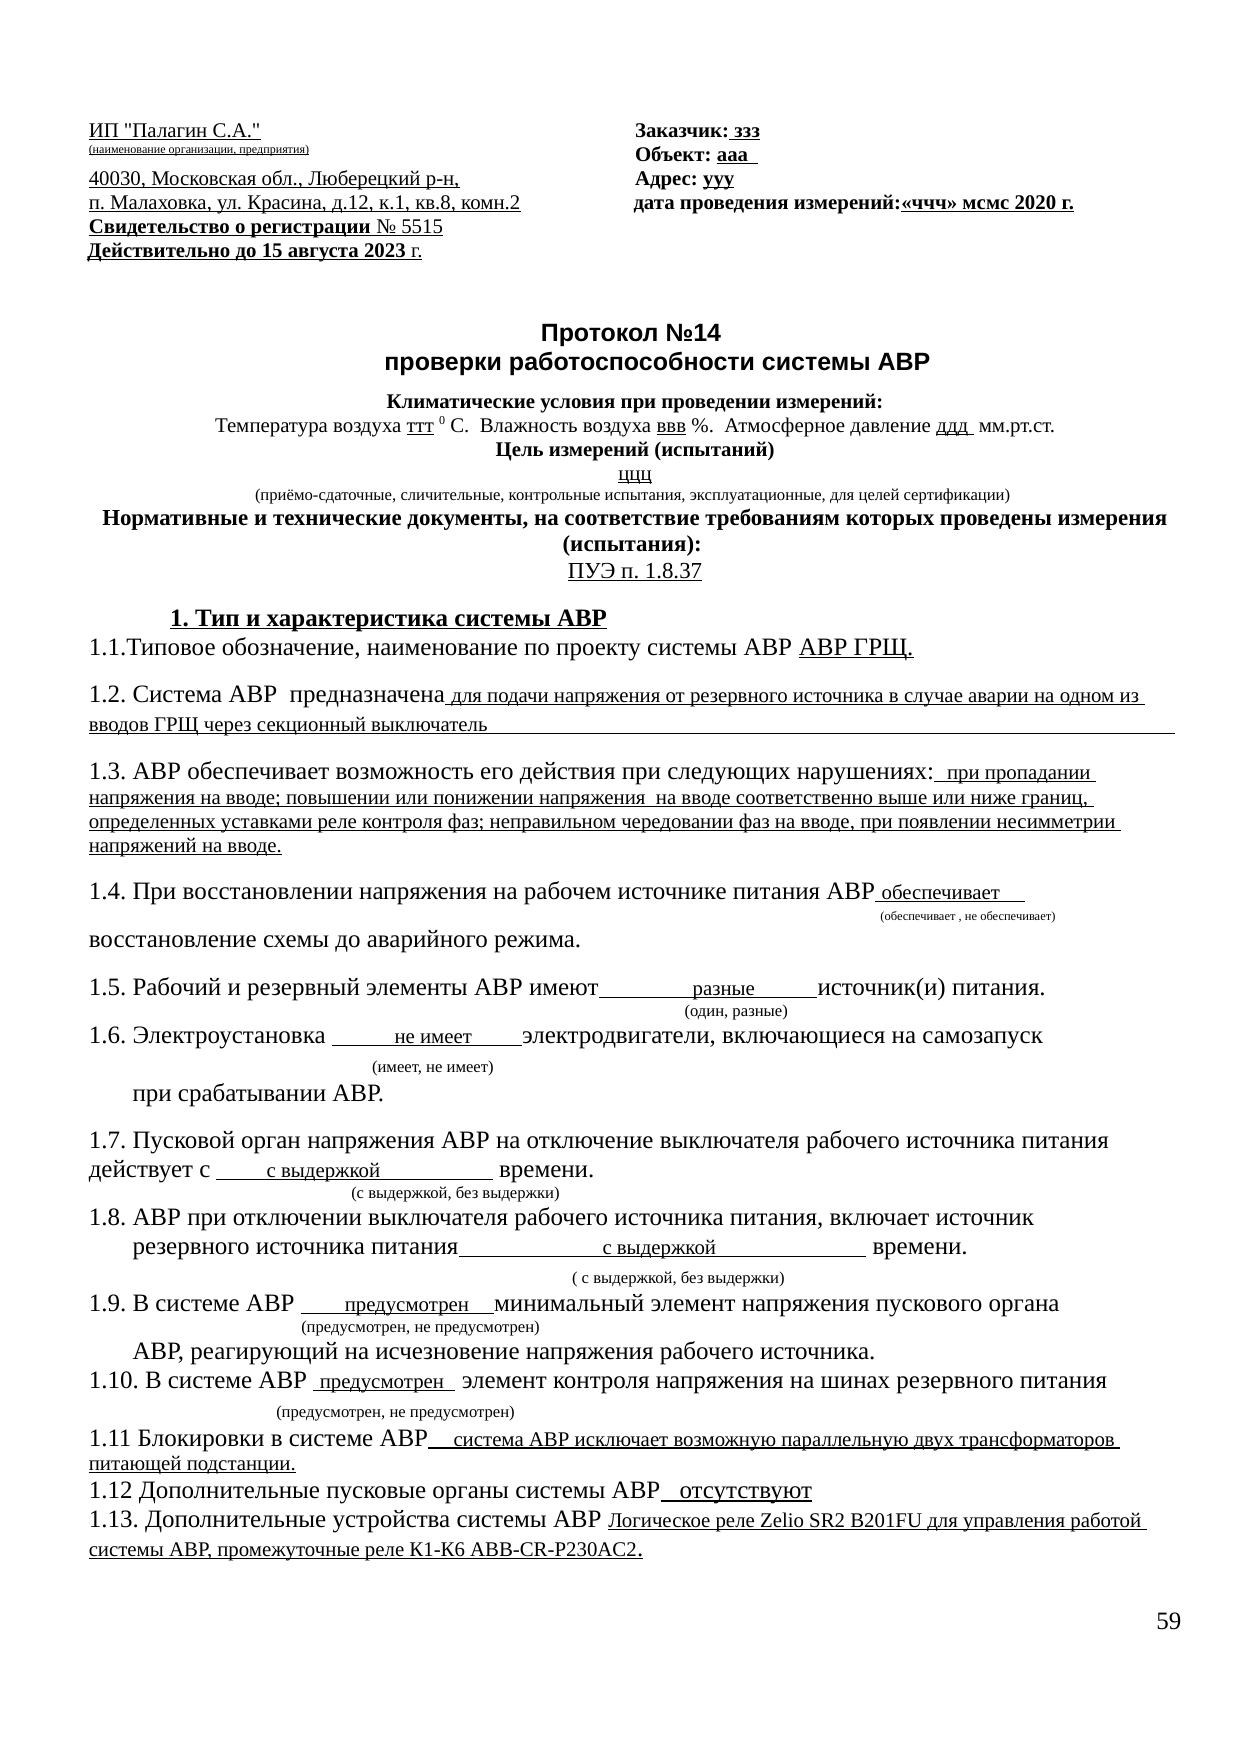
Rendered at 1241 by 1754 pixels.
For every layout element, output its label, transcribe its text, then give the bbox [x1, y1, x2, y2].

text Объект: ааа [635, 142, 1181, 166]
text (с выдержкой, без выдержки) [88, 1183, 1181, 1202]
text 1.8. АВР при отключении выключателя рабочего источника питания, включает источник [88, 1202, 1181, 1231]
text Цель измерений (испытаний) [88, 437, 1181, 461]
text ( с выдержкой, без выдержки) [88, 1260, 1181, 1288]
text 1.11 Блокировки в системе АВР система АВР исключает возможную параллельную двух трансформаторов питающей подстанции. [88, 1423, 1181, 1475]
text 1.9. В системе АВР предусмотрен минимальный элемент напряжения пускового органа [88, 1288, 1181, 1317]
text Температура воздуха ттт 0 С. Влажность воздуха ввв %. Атмосферное давление ддд мм.рт.ст. [88, 413, 1181, 437]
text ИП "Палагин С.А." [88, 118, 635, 142]
text 1.4. При восстановлении напряжения на рабочем источнике питания АВР обеспечивает [88, 876, 1181, 905]
text Нормативные и технические документы, на соответствие требованиям которых проведены измерения (испытания): [88, 504, 1181, 557]
text (наименование организации, предприятия) [88, 142, 635, 166]
text Заказчик: ззз [635, 118, 1181, 142]
text резервного источника питания с выдержкой времени. [88, 1231, 1181, 1260]
text Действительно до 15 августа 2023 г. [87, 238, 635, 262]
text восстановление схемы до аварийного режима. [88, 924, 1181, 953]
text 1.12 Дополнительные пусковые органы системы АВР отсутствуют [88, 1475, 1181, 1504]
text 1.7. Пусковой орган напряжения АВР на отключение выключателя рабочего источника питания действует с с выдержкой времени. [88, 1126, 1181, 1183]
text АВР, реагирующий на исчезновение напряжения рабочего источника. [88, 1336, 1181, 1365]
text 1.5. Рабочий и резервный элементы АВР имеют разные источник(и) питания. [88, 972, 1181, 1001]
text 1.6. Электроустановка не имеет электродвигатели, включающиеся на самозапуск [88, 1020, 1181, 1049]
text (предусмотрен, не предусмотрен) [88, 1317, 1181, 1336]
text 1.10. В системе АВР предусмотрен элемент контроля напряжения на шинах резервного питания [88, 1365, 1181, 1394]
text Свидетельство о регистрации № 5515 [88, 214, 635, 238]
text 1.1.Типовое обозначение, наименование по проекту системы АВР АВР ГРЩ. [88, 632, 1181, 660]
text п. Малаховка, ул. Красина, д.12, к.1, кв.8, комн.2 [88, 190, 635, 214]
list 1. Тип и характеристика системы АВР [132, 603, 1181, 632]
text дата проведения измерений:«ччч» мсмс 2020 г. [635, 190, 1181, 214]
text (один, разные) [88, 1001, 1181, 1020]
subtitle проверки работоспособности системы АВР [88, 314, 1181, 376]
text (обеспечивает , не обеспечивает) [88, 905, 1181, 924]
text 40030, Московская обл., Люберецкий р-н, [88, 166, 635, 190]
text при срабатывании АВР. [88, 1078, 1181, 1106]
text (имеет, не имеет) [88, 1049, 1181, 1078]
text (приёмо-сдаточные, сличительные, контрольные испытания, эксплуатационные, для целей сертификации) [88, 485, 1181, 504]
text 1.2. Система АВР предназначена для подачи напряжения от резервного источника в случае аварии на одном из вводов ГРЩ через секционный выключатель [88, 679, 1181, 737]
text Климатические условия при проведении измерений: [88, 389, 1181, 413]
text ццц [88, 461, 1181, 485]
text (предусмотрен, не предусмотрен) [88, 1394, 1181, 1423]
text 1.13. Дополнительные устройства системы АВР Логическое реле Zelio SR2 B201FU для управления работой системы АВР, промежуточные реле К1-К6 ABB-CR-P230AC2. [88, 1504, 1181, 1562]
text 1.3. АВР обеспечивает возможность его действия при следующих нарушениях: при пропадании напряжения на вводе; повышении или понижении напряжения на вводе соответственно выше или ниже границ, определенных уставками реле контроля фаз; неправильном чередовании фаз на вводе, при появлении несимметрии напряжений на вводе. [88, 756, 1181, 857]
text ПУЭ п. 1.8.37 [88, 557, 1181, 583]
text Адрес: ууу [635, 166, 1181, 190]
